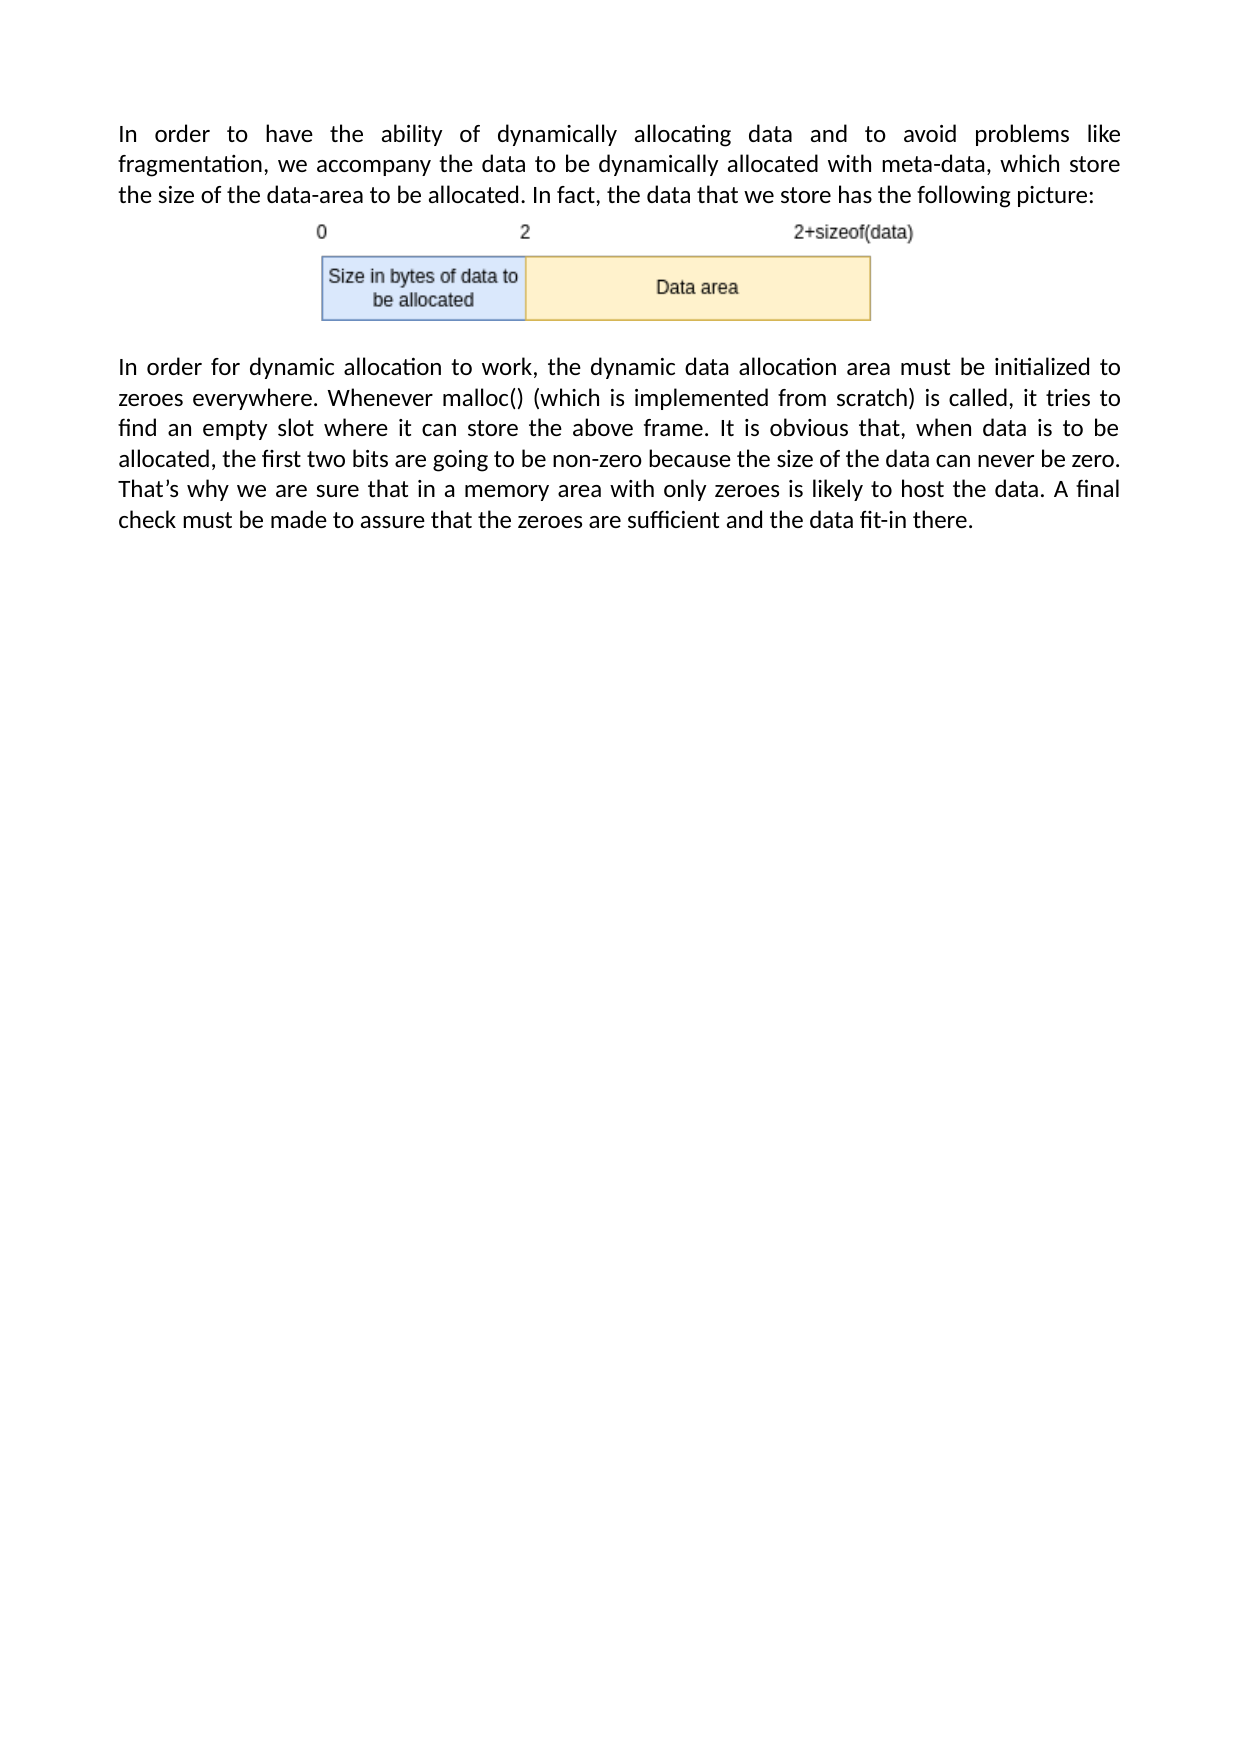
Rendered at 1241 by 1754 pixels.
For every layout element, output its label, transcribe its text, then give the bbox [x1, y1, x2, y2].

picture [275, 209, 965, 321]
text In order to have the ability of dynamically allocating data and to avoid problems like fragmentation, we accompany the data to be dynamically allocated with meta-data, which store the size of the data-area to be allocated. In fact, the data that we store has the following picture: [118, 118, 1122, 210]
text In order for dynamic allocation to work, the dynamic data allocation area must be initialized to zeroes everywhere. Whenever malloc() (which is implemented from scratch) is called, it tries to find an empty slot where it can store the above frame. It is obvious that, when data is to be allocated, the first two bits are going to be non-zero because the size of the data can never be zero. That’s why we are sure that in a memory area with only zeroes is likely to host the data. A final check must be made to assure that the zeroes are sufficient and the data fit-in there. [118, 351, 1122, 534]
